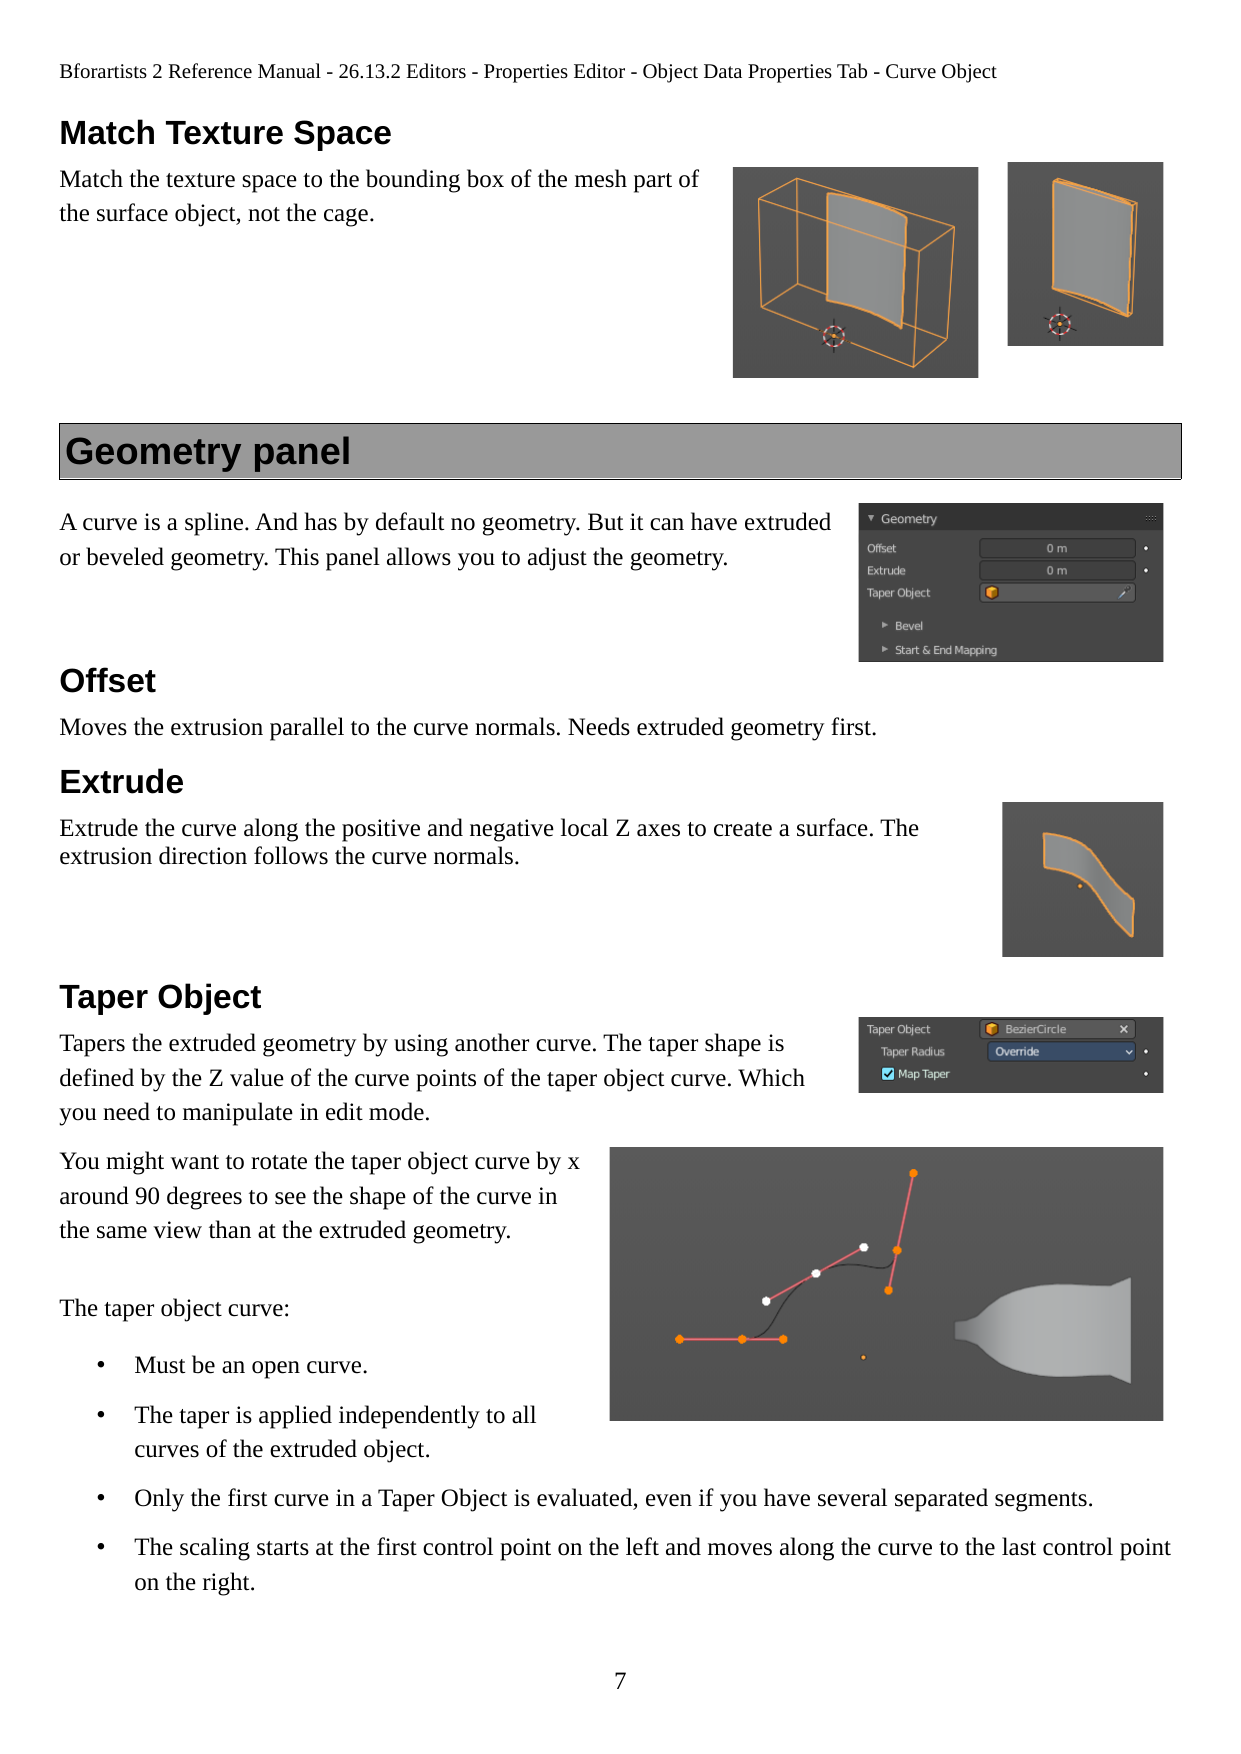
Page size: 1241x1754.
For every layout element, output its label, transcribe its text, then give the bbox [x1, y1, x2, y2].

list Must be an open curve. [97, 1351, 609, 1379]
picture [1002, 802, 1164, 957]
subtitle Extrude [59, 761, 1181, 800]
picture [732, 167, 979, 378]
list The taper is applied independently to all curves of the extruded object. [97, 1400, 1181, 1463]
subtitle Offset [59, 661, 1181, 699]
text You might want to rotate the taper object curve by x around 90 degrees to see the shape of the curve in the same view than at the extruded geometry. [59, 1146, 1181, 1244]
picture [609, 1147, 1164, 1421]
list The scaling starts at the first control point on the left and moves along the curve to the last control point on the right. [97, 1532, 1181, 1596]
list [1164, 1351, 1181, 1379]
text Match the texture space to the bounding box of the mesh part of the surface object, not the cage. [59, 164, 1007, 227]
text [1164, 1293, 1181, 1322]
picture [858, 1017, 1164, 1093]
table_header Geometry panel [60, 424, 1181, 478]
text Moves the extrusion parallel to the curve normals. Needs extruded geometry first. [59, 712, 1181, 741]
text A curve is a spline. And has by default no geometry. But it can have extruded or beveled geometry. This panel allows you to adjust the geometry. [59, 507, 858, 571]
text Tapers the extruded geometry by using another curve. The taper shape is defined by the Z value of the curve points of the taper object curve. Which you need to manipulate in edit mode. [59, 1028, 1181, 1126]
list Only the first curve in a Taper Object is evaluated, even if you have several separated segments. [97, 1483, 1181, 1512]
subtitle Taper Object [59, 977, 1181, 1016]
picture [1007, 162, 1164, 346]
picture [858, 503, 1164, 662]
text The taper object curve: [59, 1293, 609, 1322]
text Extrude the curve along the positive and negative local Z axes to create a surface. The extrusion direction follows the curve normals. [59, 813, 1002, 870]
subtitle Match Texture Space [59, 113, 1181, 151]
